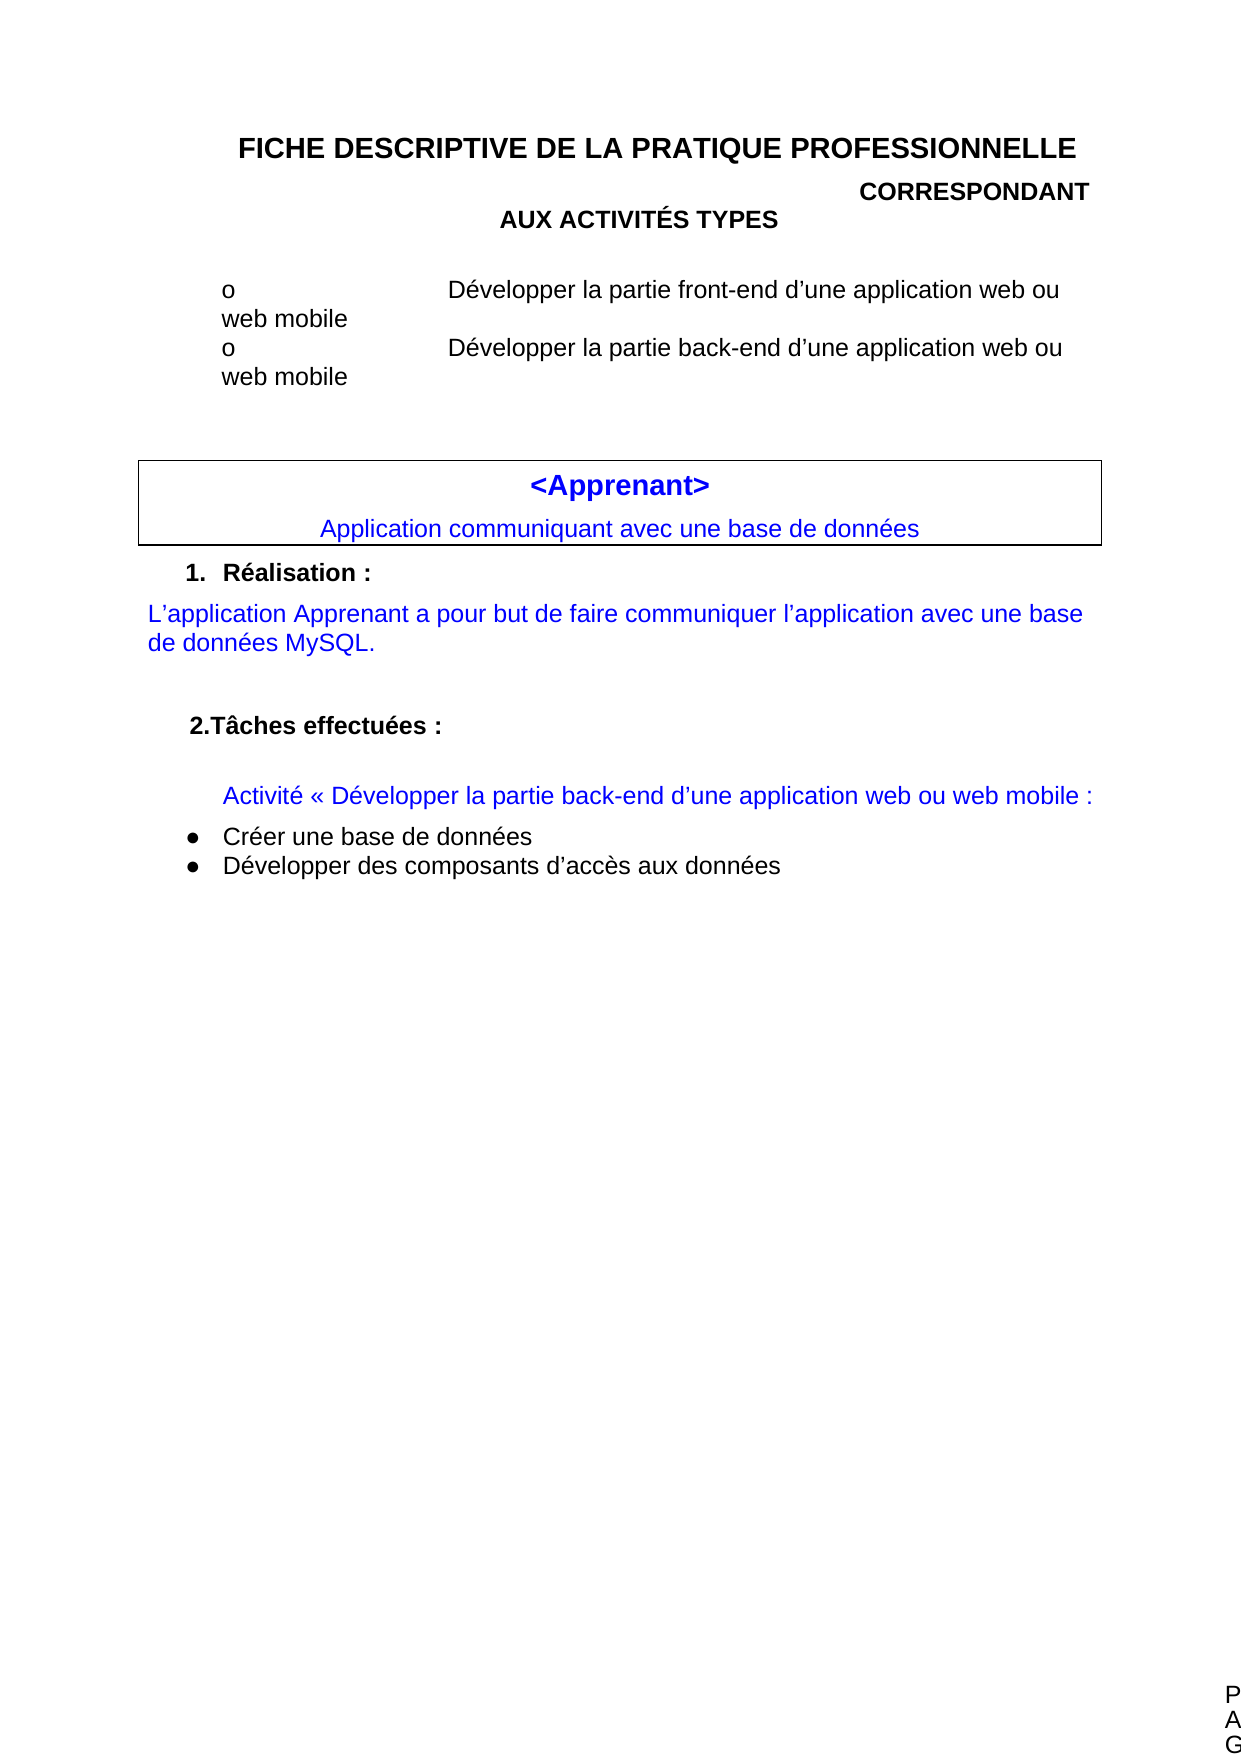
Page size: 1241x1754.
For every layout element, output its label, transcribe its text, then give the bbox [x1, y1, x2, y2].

list CORRESPONDANT AUX ACTIVITÉS TYPES [185, 177, 1092, 234]
text 2.Tâches effectuées : [148, 711, 1092, 768]
list Créer une base de données [185, 822, 1092, 851]
list Développer des composants d’accès aux données [185, 851, 1092, 879]
list FICHE DESCRIPTIVE DE LA PRATIQUE PROFESSIONNELLE [185, 131, 1092, 164]
list Développer la partie back-end d’une application web ou web mobile [221, 333, 1092, 390]
list Activité « Développer la partie back-end d’une application web ou web mobile : [148, 781, 1153, 809]
text Application communiquant avec une base de données [139, 506, 1101, 544]
text <Apprenant> [139, 461, 1101, 501]
text L’application Apprenant a pour but de faire communiquer l’application avec une base de données MySQL. [148, 599, 1092, 657]
list Développer la partie front-end d’une application web ou web mobile [221, 275, 1092, 333]
list Réalisation : [185, 558, 1092, 587]
